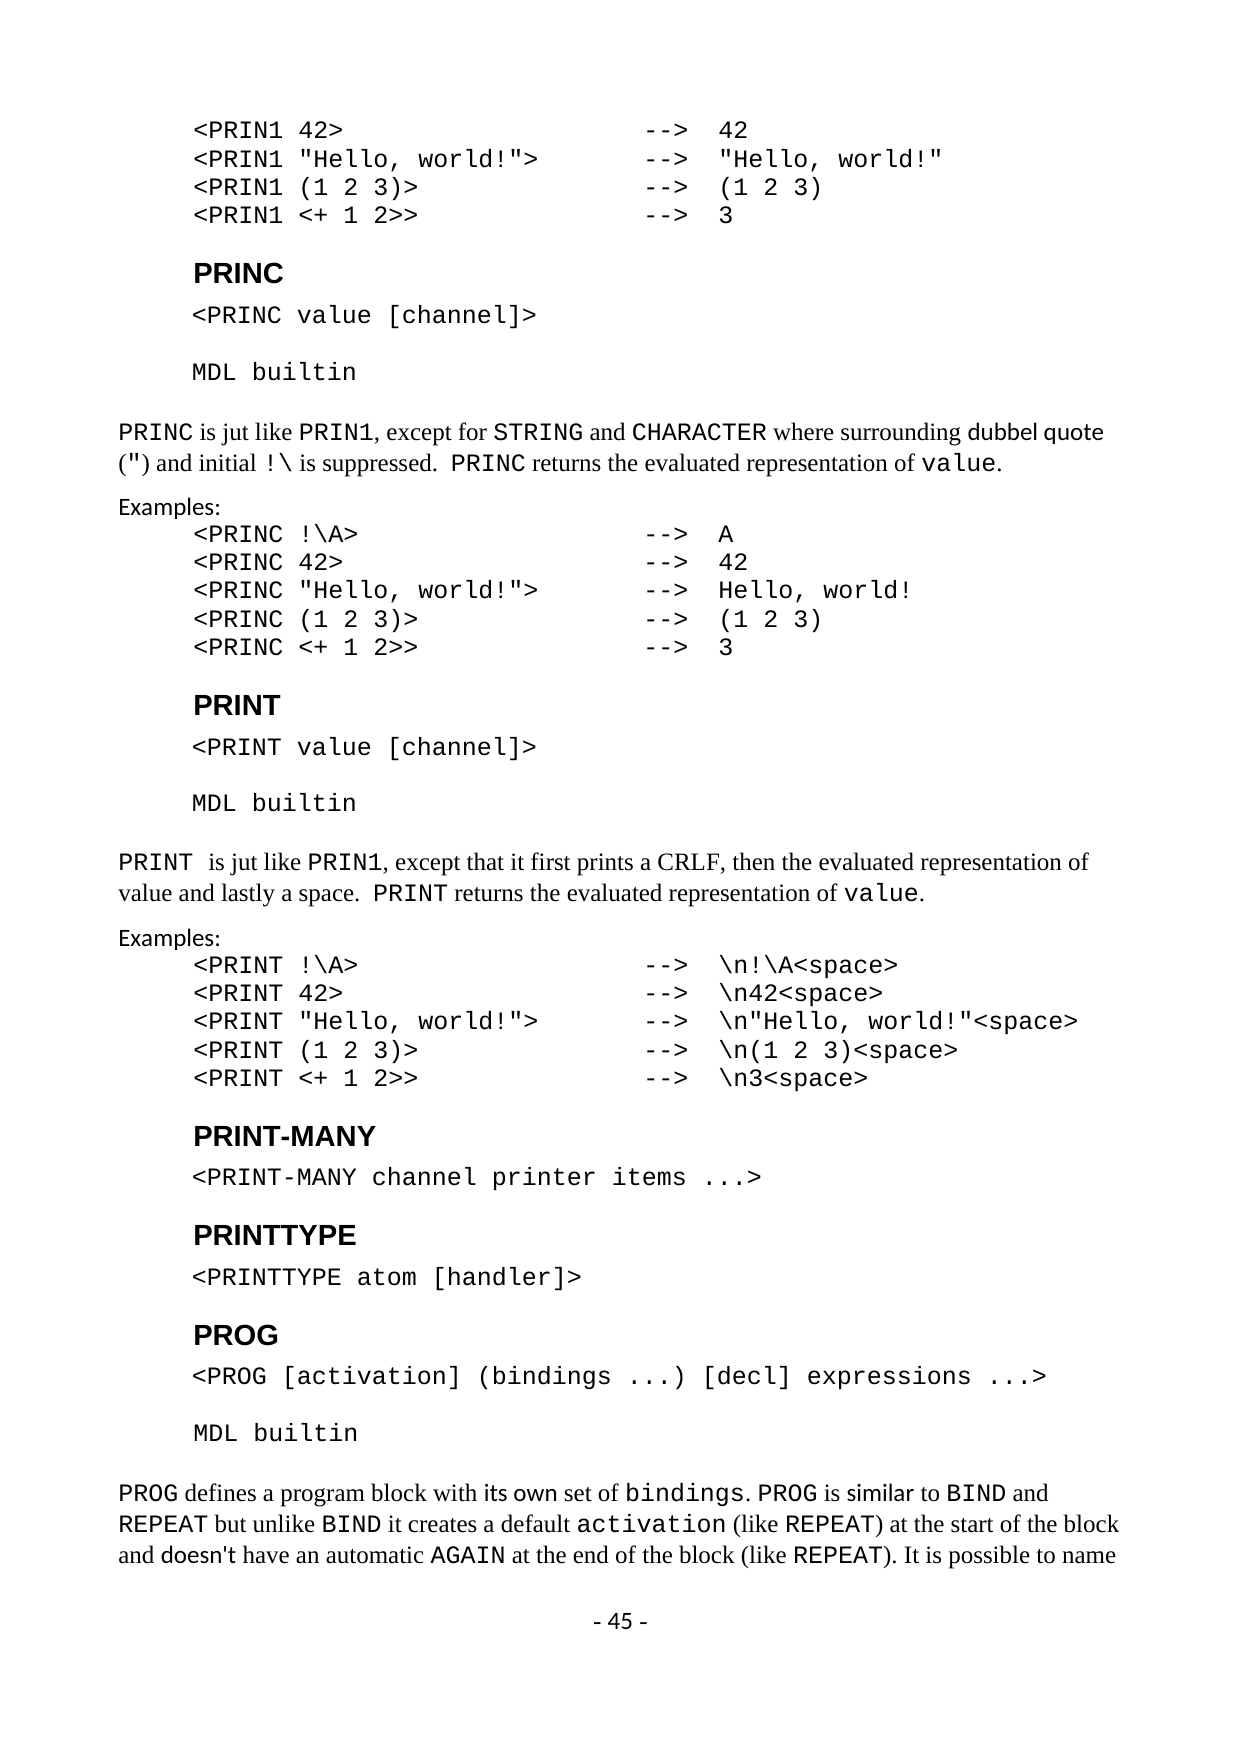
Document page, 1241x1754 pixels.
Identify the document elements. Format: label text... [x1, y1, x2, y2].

text <PRIN1 42> --> 42 <PRIN1 "Hello, world!"> --> "Hello, world!" <PRIN1 (1 2 3)> --> (1 2 3) <PRIN1 <+ 1 2>> --> 3 [118, 118, 1122, 231]
subtitle PROG [118, 1318, 1122, 1351]
text PRINC is jut like PRIN1, except for STRING and CHARACTER where surrounding dubbel quote (") and initial !\ is suppressed. PRINC returns the evaluated representation of value. [118, 416, 1122, 478]
text PRINT is jut like PRIN1, except that it first prints a CRLF, then the evaluated representation of value and lastly a space. PRINT returns the evaluated representation of value. [118, 847, 1122, 909]
text <PROG [activation] (bindings ...) [decl] expressions ...> [192, 1364, 1122, 1392]
subtitle PRINT-MANY [118, 1119, 1122, 1152]
subtitle PRINTTYPE [118, 1218, 1122, 1252]
text MDL builtin [118, 1420, 1122, 1449]
text PROG defines a program block with its own set of bindings. PROG is similar to BIND and REPEAT but unlike BIND it creates a default activation (like REPEAT) at the start of the block and doesn't have an automatic AGAIN at the end of the block (like REPEAT). It is possible to name [118, 1477, 1122, 1571]
text <PRINTTYPE atom [handler]> [192, 1264, 1122, 1293]
text MDL builtin [192, 791, 1122, 819]
subtitle PRINT [118, 688, 1122, 722]
text MDL builtin [192, 359, 1122, 387]
text <PRINC !\A> --> A <PRINC 42> --> 42 <PRINC "Hello, world!"> --> Hello, world! <PRINC (1 2 3)> --> (1 2 3) <PRINC <+ 1 2>> --> 3 [118, 521, 1122, 663]
text Examples: [118, 491, 1122, 521]
text Examples: [118, 922, 1122, 952]
text <PRINT !\A> --> \n!\A<space> <PRINT 42> --> \n42<space> <PRINT "Hello, world!"> --> \n"Hello, world!"<space> <PRINT (1 2 3)> --> \n(1 2 3)<space> <PRINT <+ 1 2>> --> \n3<space> [118, 952, 1122, 1094]
subtitle PRINC [118, 256, 1122, 290]
text <PRINT-MANY channel printer items ...> [192, 1165, 1122, 1193]
text <PRINC value [channel]> [192, 302, 1122, 331]
text <PRINT value [channel]> [192, 734, 1122, 762]
